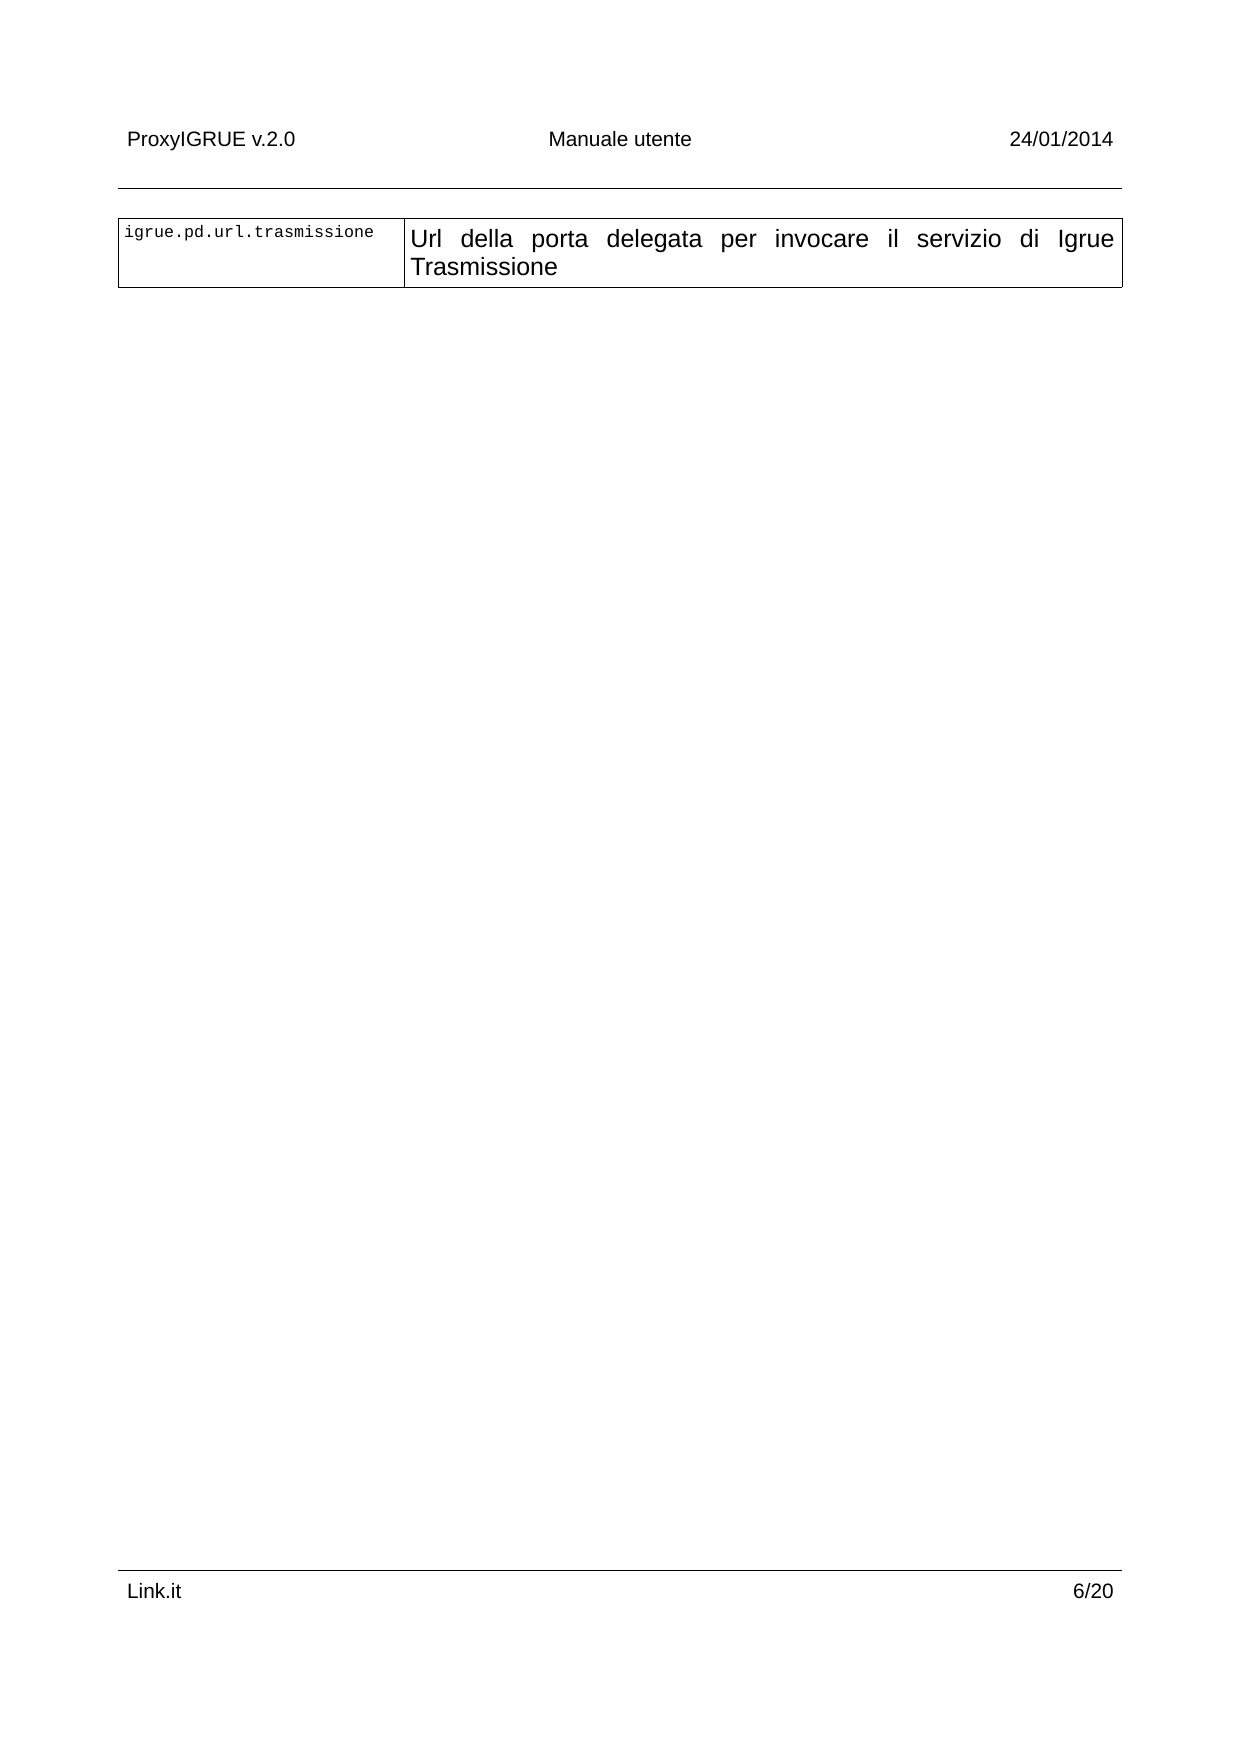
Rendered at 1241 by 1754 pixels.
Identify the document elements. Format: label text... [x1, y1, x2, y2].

table_cell Url della porta delegata per invocare il servizio di Igrue Trasmissione [405, 219, 1122, 287]
table_cell igrue.pd.url.trasmissione [119, 219, 404, 287]
